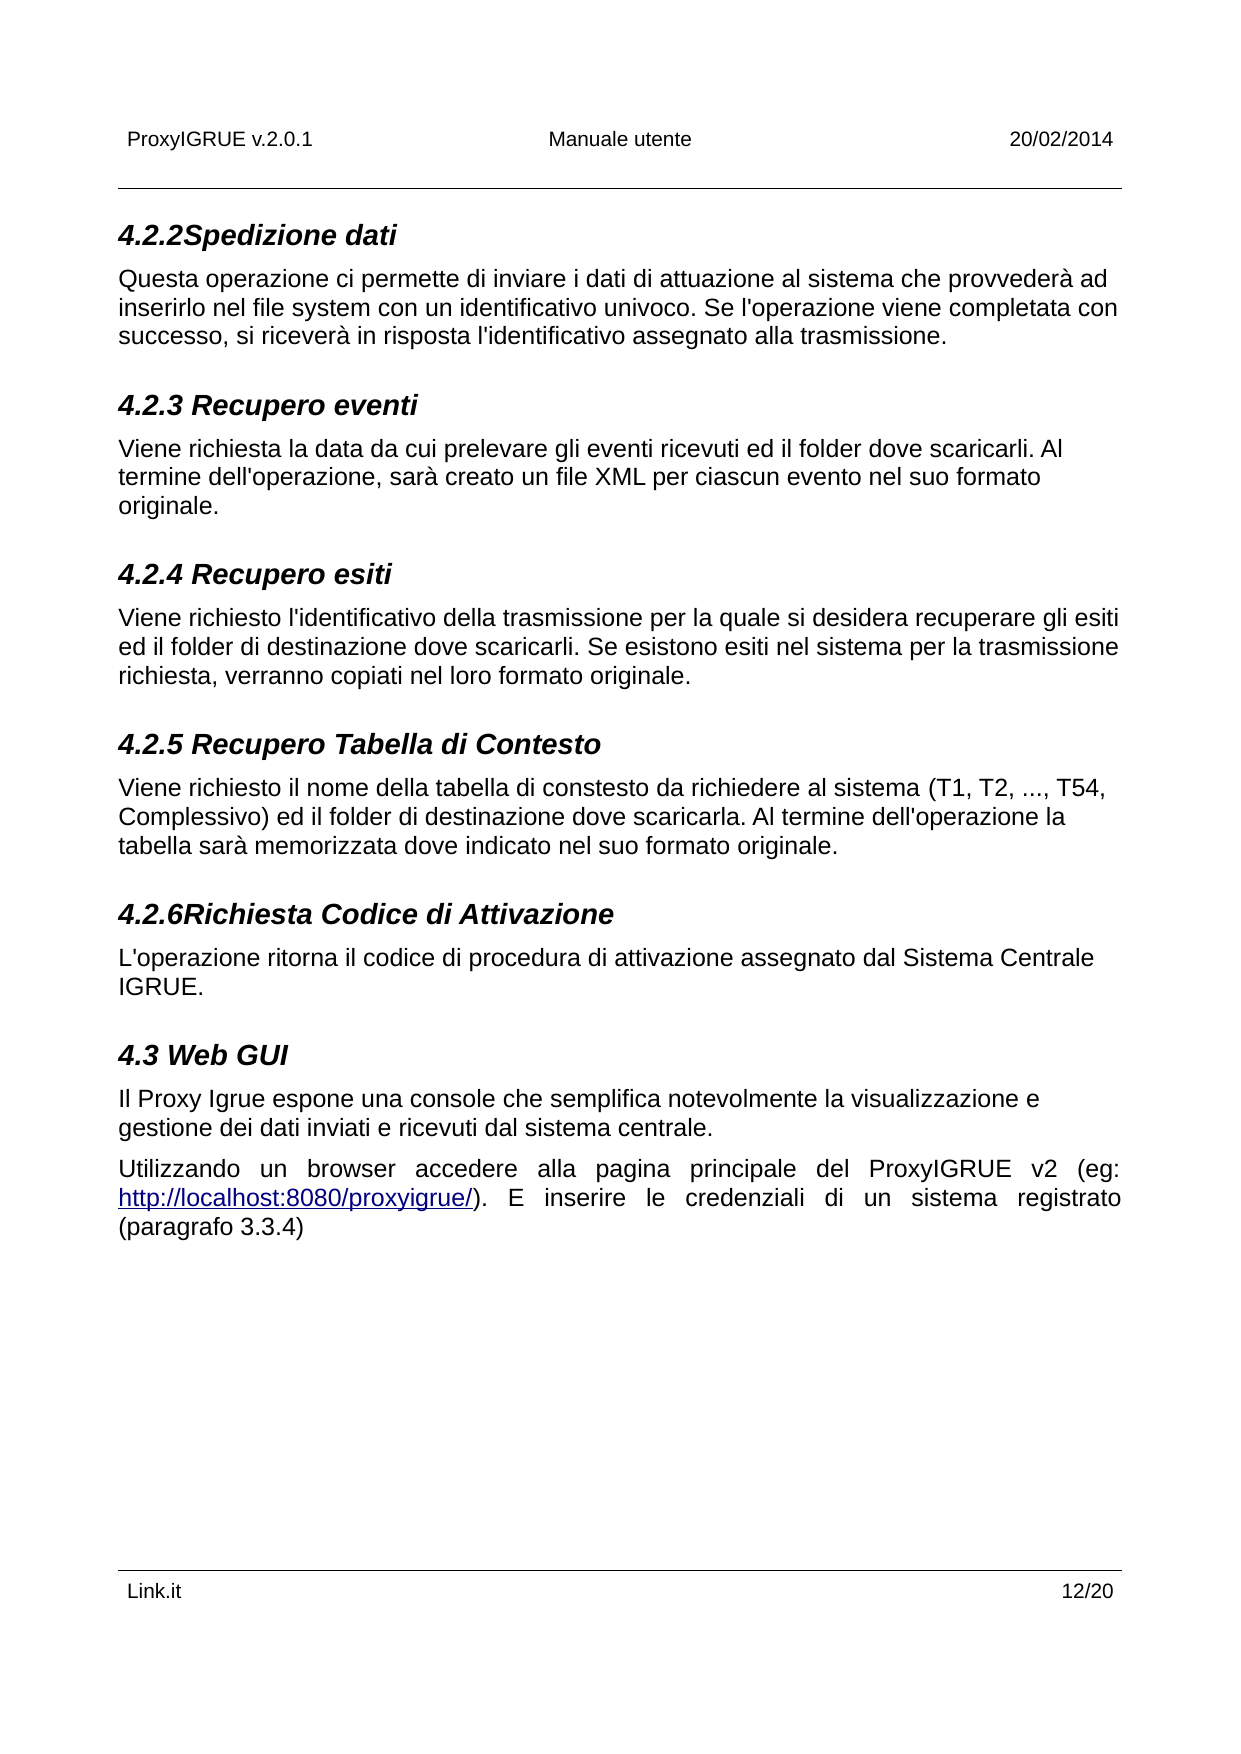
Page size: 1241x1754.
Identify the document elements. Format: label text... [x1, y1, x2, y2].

subtitle Web GUI [118, 1038, 1122, 1071]
subtitle Recupero Tabella di Contesto [118, 727, 1122, 761]
text Utilizzando un browser accedere alla pagina principale del ProxyIGRUE v2 (eg: http://localhost:8080/proxyigrue/). E inserire le credenziali di un sistema registrato (paragrafo 3.3.4) [118, 1154, 1122, 1240]
subtitle Recupero eventi [118, 387, 1122, 421]
subtitle Recupero esiti [118, 557, 1122, 591]
text Viene richiesto il nome della tabella di constesto da richiedere al sistema (T1, T2, ..., T54, Complessivo) ed il folder di destinazione dove scaricarla. Al termine dell'operazione la tabella sarà memorizzata dove indicato nel suo formato originale. [118, 773, 1122, 859]
text Viene richiesto l'identificativo della trasmissione per la quale si desidera recuperare gli esiti ed il folder di destinazione dove scaricarli. Se esistono esiti nel sistema per la trasmissione richiesta, verranno copiati nel loro formato originale. [118, 603, 1122, 689]
text Viene richiesta la data da cui prelevare gli eventi ricevuti ed il folder dove scaricarli. Al termine dell'operazione, sarà creato un file XML per ciascun evento nel suo formato originale. [118, 433, 1122, 520]
subtitle Richiesta Codice di Attivazione [118, 897, 1122, 930]
text L'operazione ritorna il codice di procedura di attivazione assegnato dal Sistema Centrale IGRUE. [118, 943, 1122, 1000]
text Questa operazione ci permette di inviare i dati di attuazione al sistema che provvederà ad inserirlo nel file system con un identificativo univoco. Se l'operazione viene completata con successo, si riceverà in risposta l'identificativo assegnato alla trasmissione. [118, 264, 1122, 350]
subtitle Spedizione dati [118, 218, 1122, 251]
text Il Proxy Igrue espone una console che semplifica notevolmente la visualizzazione e gestione dei dati inviati e ricevuti dal sistema centrale. [118, 1084, 1122, 1141]
